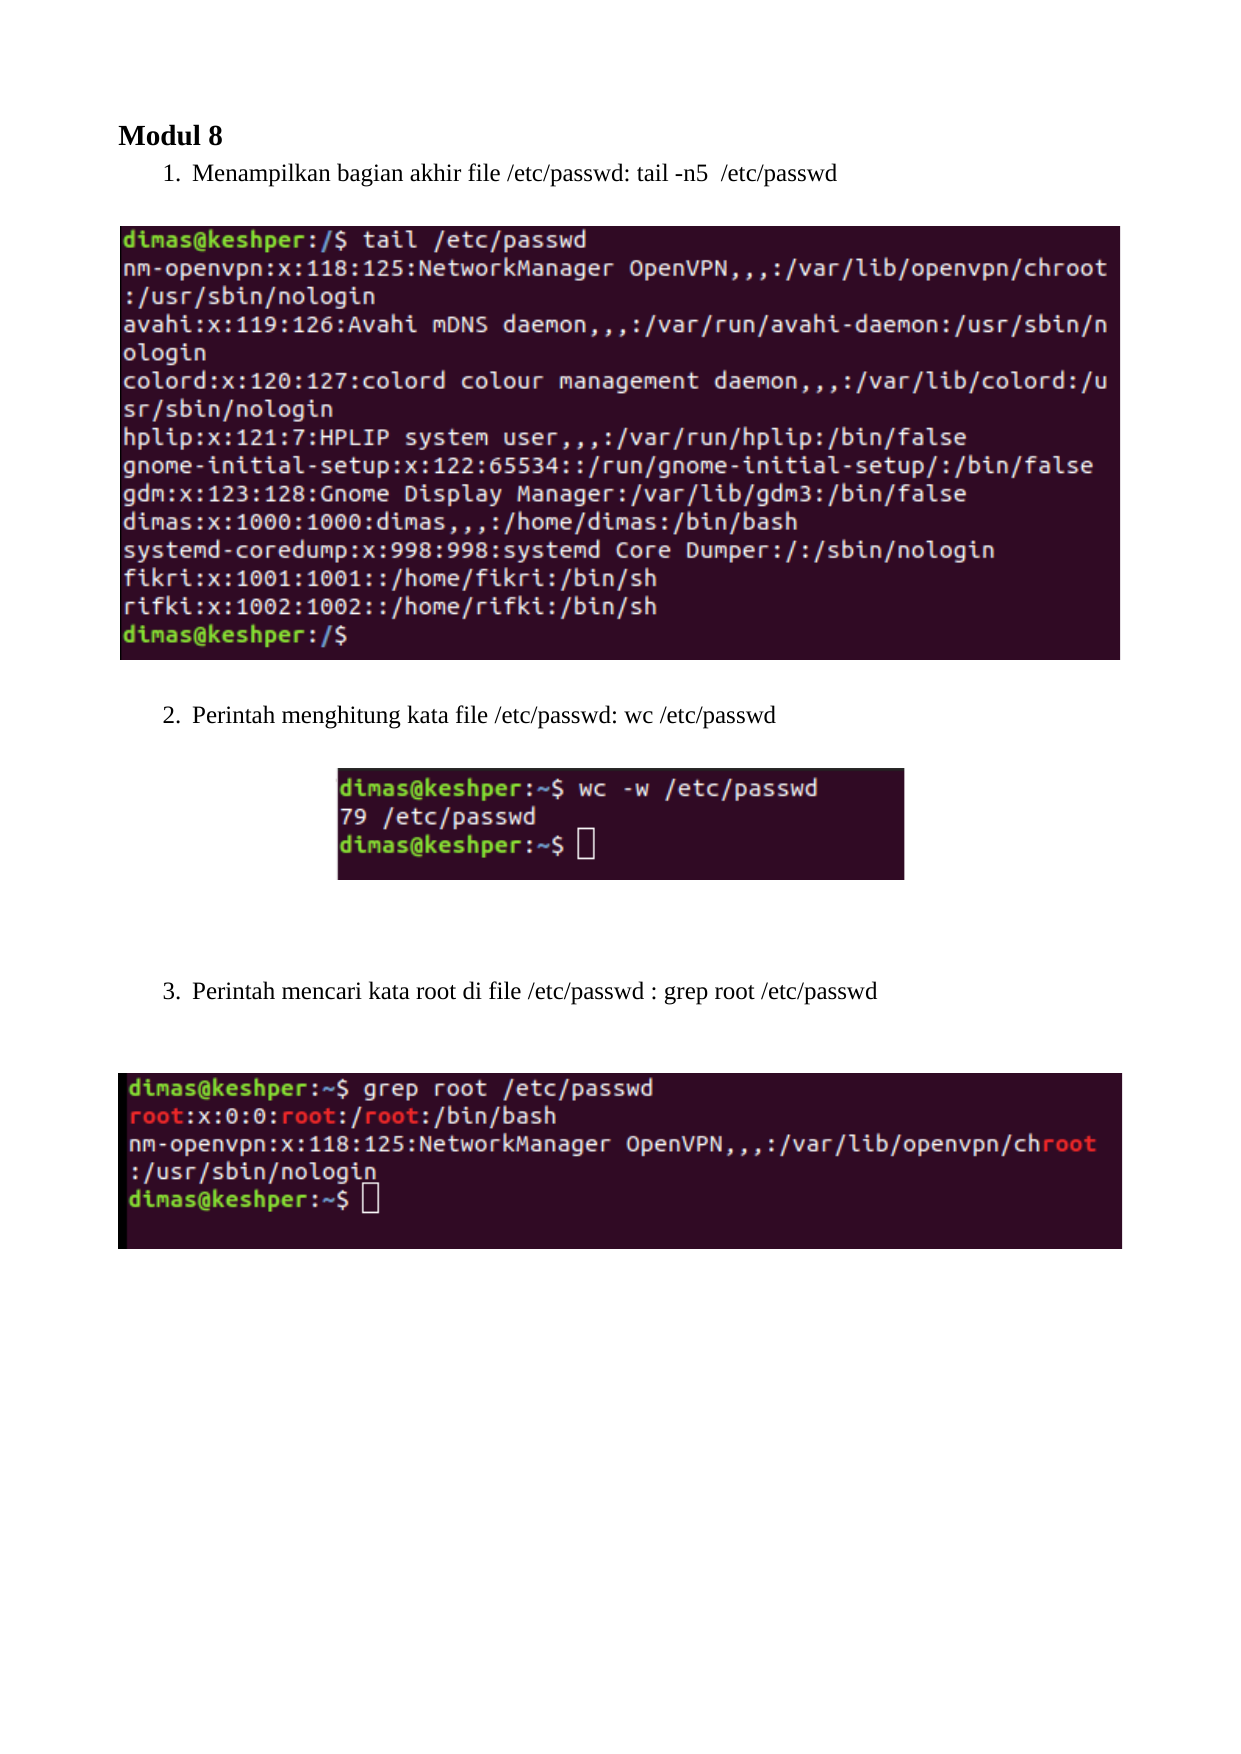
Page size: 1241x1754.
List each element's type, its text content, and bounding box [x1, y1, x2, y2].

picture [118, 1073, 1123, 1249]
picture [335, 768, 905, 880]
list Perintah menghitung kata file /etc/passwd: wc /etc/passwd [162, 700, 1122, 729]
picture [120, 226, 1121, 660]
list Perintah mencari kata root di file /etc/passwd : grep root /etc/passwd [162, 976, 1122, 1004]
list Menampilkan bagian akhir file /etc/passwd: tail -n5 /etc/passwd [162, 158, 1122, 187]
subtitle Modul 8 [118, 118, 1122, 152]
